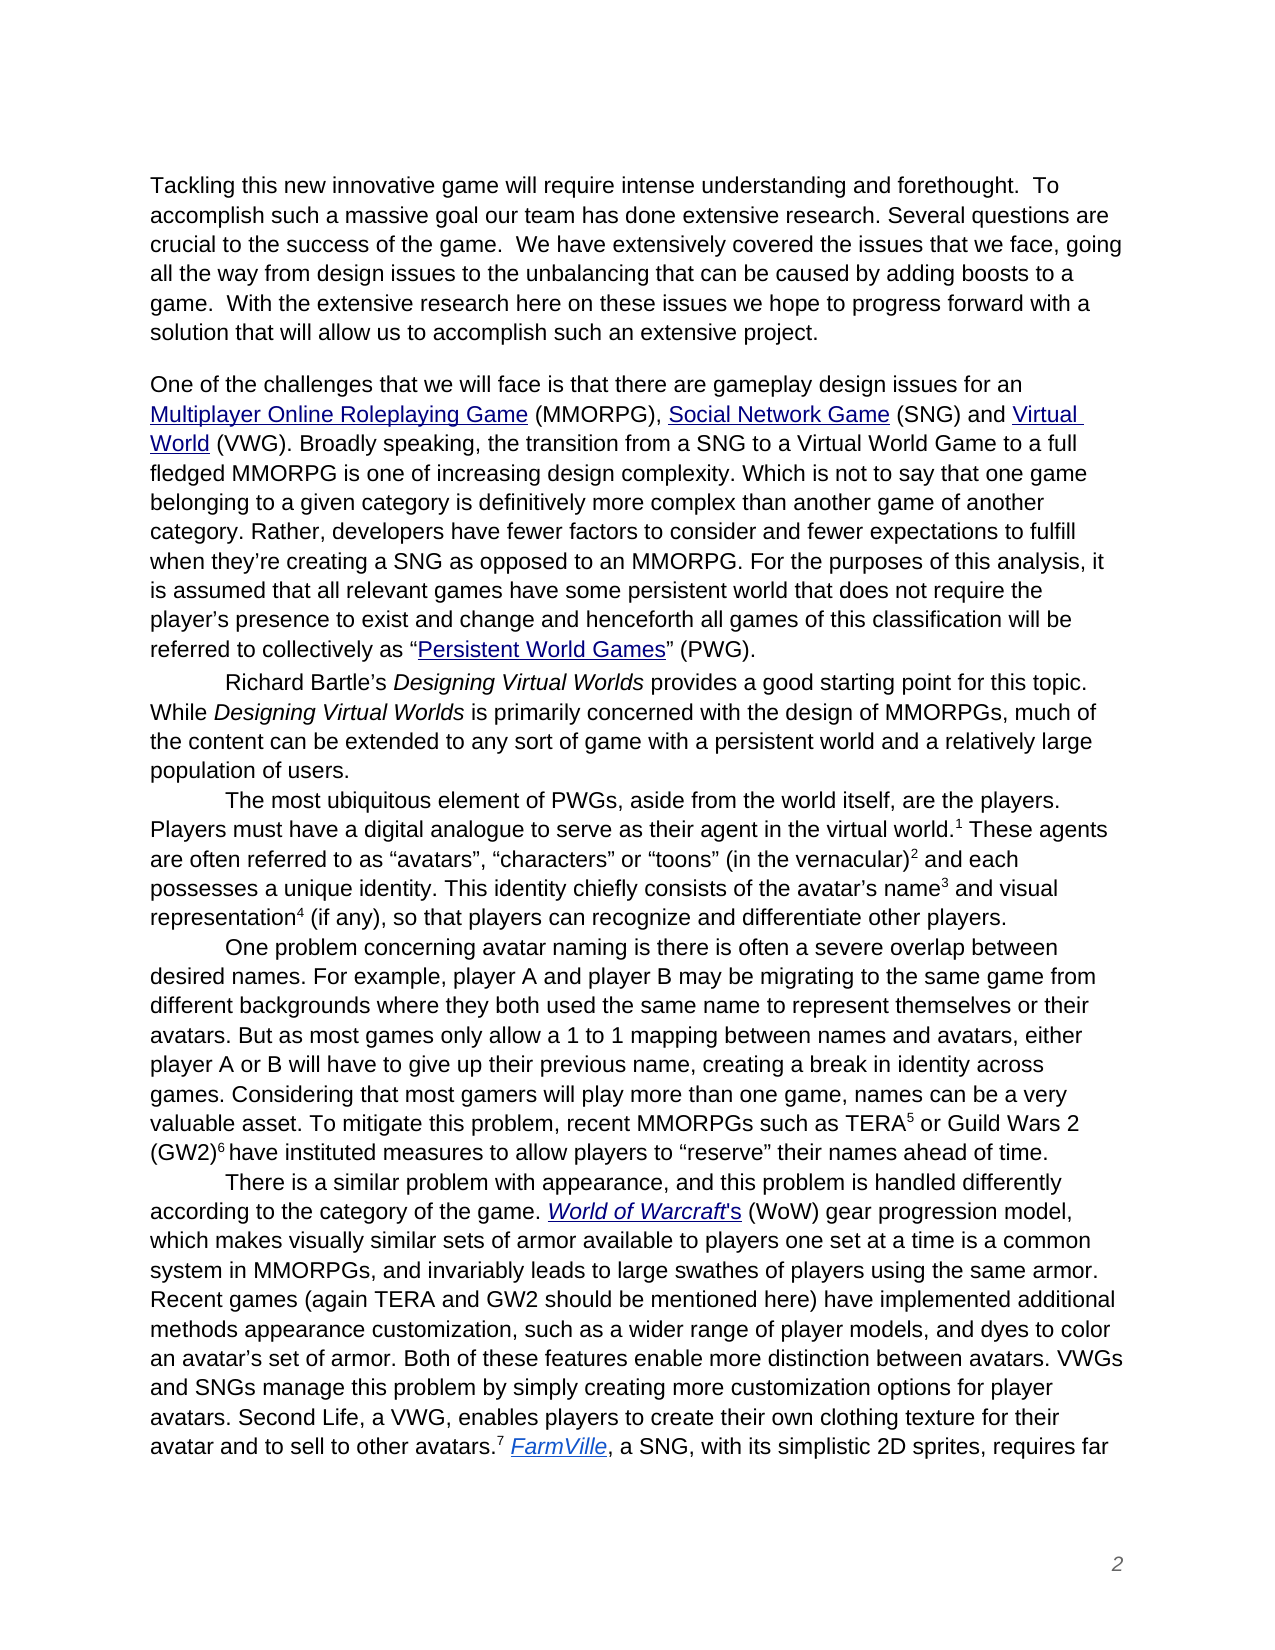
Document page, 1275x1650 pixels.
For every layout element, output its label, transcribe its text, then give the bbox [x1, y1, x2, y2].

text Richard Bartle’s Designing Virtual Worlds provides a good starting point for this topic. While Designing Virtual Worlds is primarily concerned with the design of MMORPGs, much of the content can be extended to any sort of game with a persistent world and a relatively large population of users. [150, 670, 1125, 784]
text The most ubiquitous element of PWGs, aside from the world itself, are the players. Players must have a digital analogue to serve as their agent in the virtual world.1 These agents are often referred to as “avatars”, “characters” or “toons” (in the vernacular)2 and each possesses a unique identity. This identity chiefly consists of the avatar’s name3 and visual representation4 (if any), so that players can recognize and differentiate other players. [150, 787, 1125, 931]
subtitle One of the challenges that we will face is that there are gameplay design issues for an Multiplayer Online Roleplaying Game (MMORPG), Social Network Game (SNG) and Virtual World (VWG). Broadly speaking, the transition from a SNG to a Virtual World Game to a full fledged MMORPG is one of increasing design complexity. Which is not to say that one game belonging to a given category is definitively more complex than another game of another category. Rather, developers have fewer factors to consider and fewer expectations to fulfill when they’re creating a SNG as opposed to an MMORPG. For the purposes of this analysis, it is assumed that all relevant games have some persistent world that does not require the player’s presence to exist and change and henceforth all games of this classification will be referred to collectively as “Persistent World Games” (PWG). [150, 372, 1125, 662]
text One problem concerning avatar naming is there is often a severe overlap between desired names. For example, player A and player B may be migrating to the same game from different backgrounds where they both used the same name to represent themselves or their avatars. But as most games only allow a 1 to 1 mapping between names and avatars, either player A or B will have to give up their previous name, creating a break in identity across games. Considering that most gamers will play more than one game, names can be a very valuable asset. To mitigate this problem, recent MMORPGs such as TERA5 or Guild Wars 2 (GW2)6 have instituted measures to allow players to “reserve” their names ahead of time. [150, 934, 1125, 1166]
text There is a similar problem with appearance, and this problem is handled differently according to the category of the game. World of Warcraft's (WoW) gear progression model, which makes visually similar sets of armor available to players one set at a time is a common system in MMORPGs, and invariably leads to large swathes of players using the same armor. Recent games (again TERA and GW2 should be mentioned here) have implemented additional methods appearance customization, such as a wider range of player models, and dyes to color an avatar’s set of armor. Both of these features enable more distinction between avatars. VWGs and SNGs manage this problem by simply creating more customization options for player avatars. Second Life, a VWG, enables players to create their own clothing texture for their avatar and to sell to other avatars.7 FarmVille, a SNG, with its simplistic 2D sprites, requires far [150, 1169, 1125, 1459]
subtitle Tackling this new innovative game will require intense understanding and forethought. To accomplish such a massive goal our team has done extensive research. Several questions are crucial to the success of the game. We have extensively covered the issues that we face, going all the way from design issues to the unbalancing that can be caused by adding boosts to a game. With the extensive research here on these issues we hope to progress forward with a solution that will allow us to accomplish such an extensive project. [150, 173, 1125, 345]
